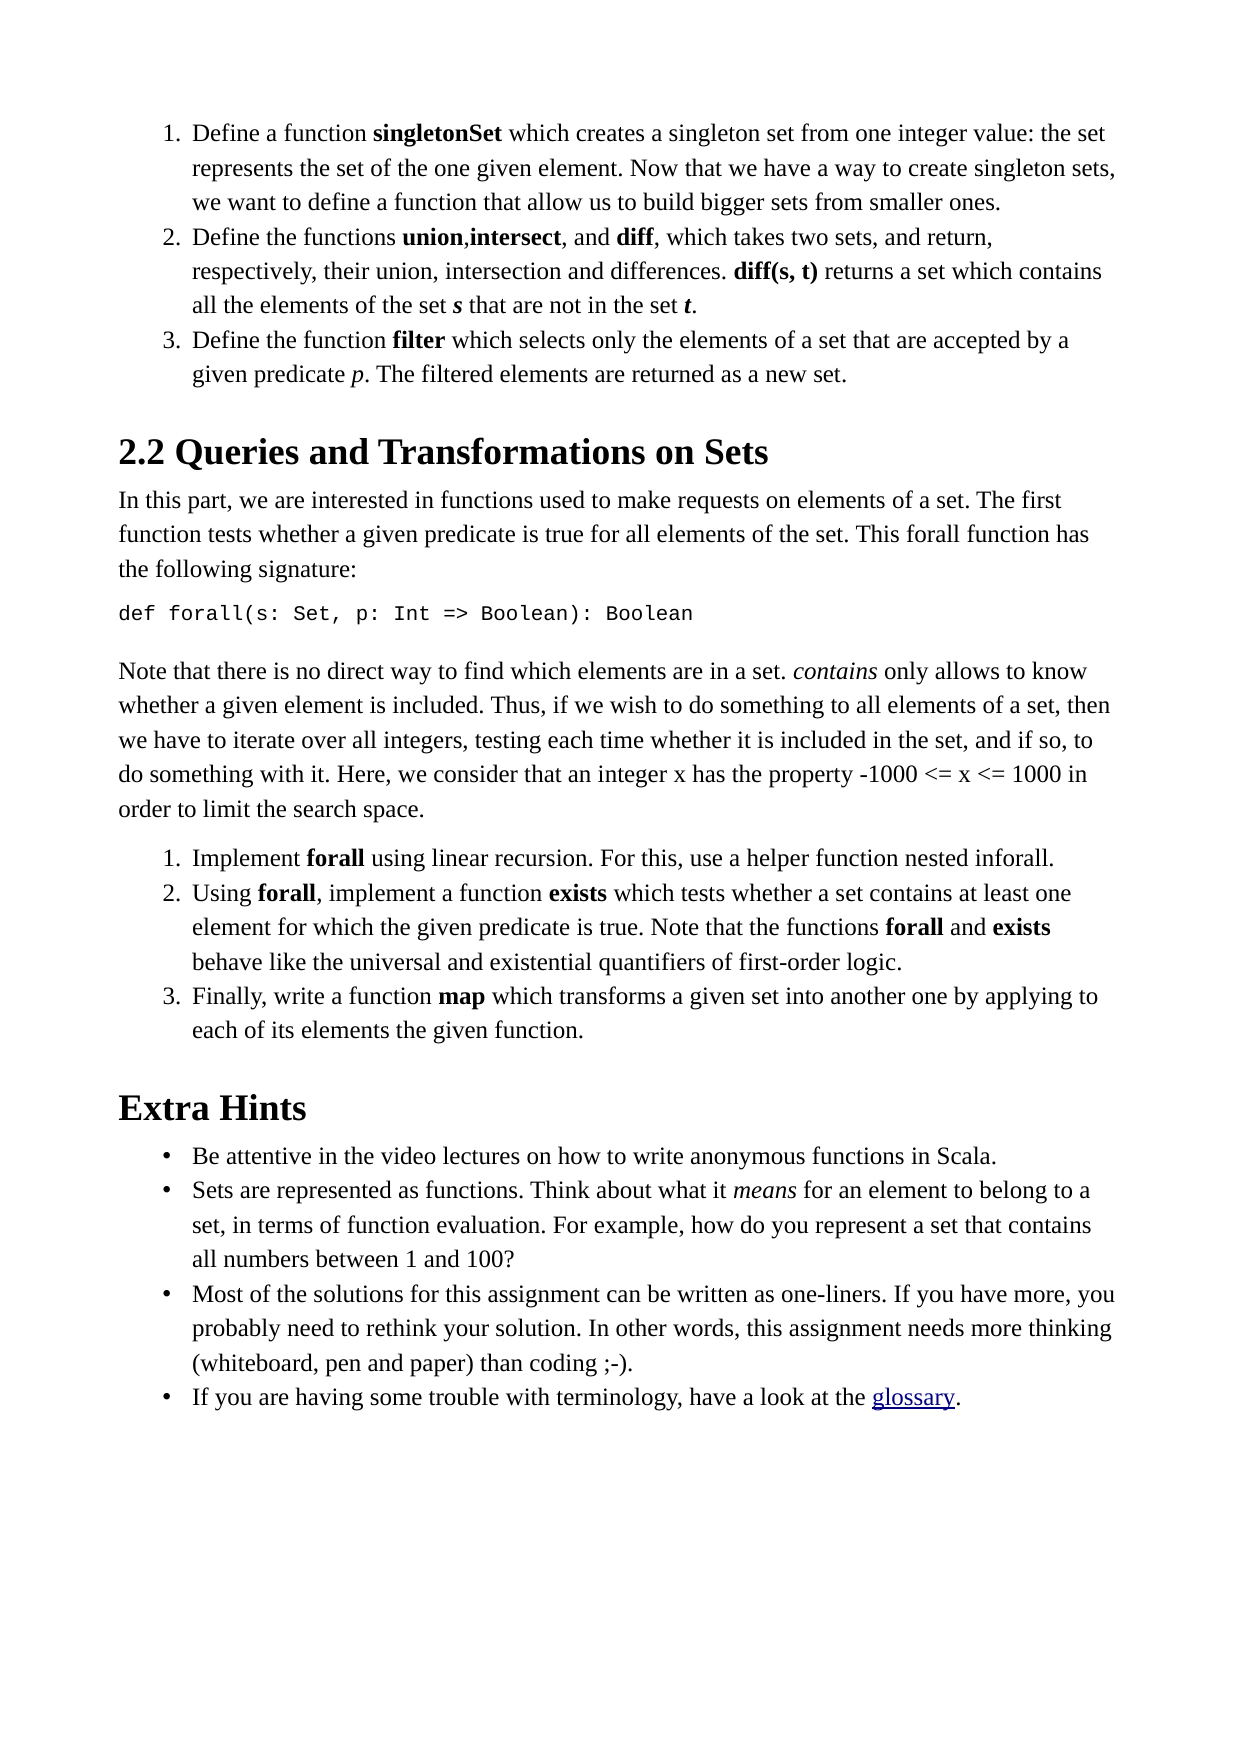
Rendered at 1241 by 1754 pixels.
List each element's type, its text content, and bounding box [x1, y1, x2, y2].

text def forall(s: Set, p: Int => Boolean): Boolean [118, 603, 1122, 627]
subtitle Extra Hints [118, 1085, 1122, 1128]
list Implement forall using linear recursion. For this, use a helper function nested inforall. [162, 843, 1122, 872]
list Sets are represented as functions. Think about what it means for an element to belong to a set, in terms of function evaluation. For example, how do you represent a set that contains all numbers between 1 and 100? [162, 1176, 1122, 1273]
list Using forall, implement a function exists which tests whether a set contains at least one element for which the given predicate is true. Note that the functions forall and exists behave like the universal and existential quantifiers of first-order logic. [162, 878, 1122, 975]
list Define a function singletonSet which creates a singleton set from one integer value: the set represents the set of the one given element. Now that we have a way to create singleton sets, we want to define a function that allow us to build bigger sets from smaller ones. [162, 118, 1122, 216]
subtitle 2.2 Queries and Transformations on Sets [118, 429, 1122, 472]
list Finally, write a function map which transforms a given set into another one by applying to each of its elements the given function. [162, 981, 1122, 1044]
text Note that there is no direct way to find which elements are in a set. contains only allows to know whether a given element is included. Thus, if we wish to do something to all elements of a set, then we have to iterate over all integers, testing each time whether it is included in the set, and if so, to do something with it. Here, we consider that an integer x has the property -1000 <= x <= 1000 in order to limit the search space. [118, 656, 1122, 823]
list Define the functions union,intersect, and diff, which takes two sets, and return, respectively, their union, intersection and differences. diff(s, t) returns a set which contains all the elements of the set s that are not in the set t. [162, 222, 1122, 319]
list Define the function filter which selects only the elements of a set that are accepted by a given predicate p. The filtered elements are returned as a new set. [162, 325, 1122, 388]
text In this part, we are interested in functions used to make requests on elements of a set. The first function tests whether a given predicate is true for all elements of the set. This forall function has the following signature: [118, 485, 1122, 583]
list Be attentive in the video lectures on how to write anonymous functions in Scala. [162, 1141, 1122, 1170]
list Most of the solutions for this assignment can be written as one-liners. If you have more, you probably need to rethink your solution. In other words, this assignment needs more thinking (whiteboard, pen and paper) than coding ;-). [162, 1279, 1122, 1377]
list If you are having some trouble with terminology, have a look at the glossary. [162, 1382, 1122, 1411]
